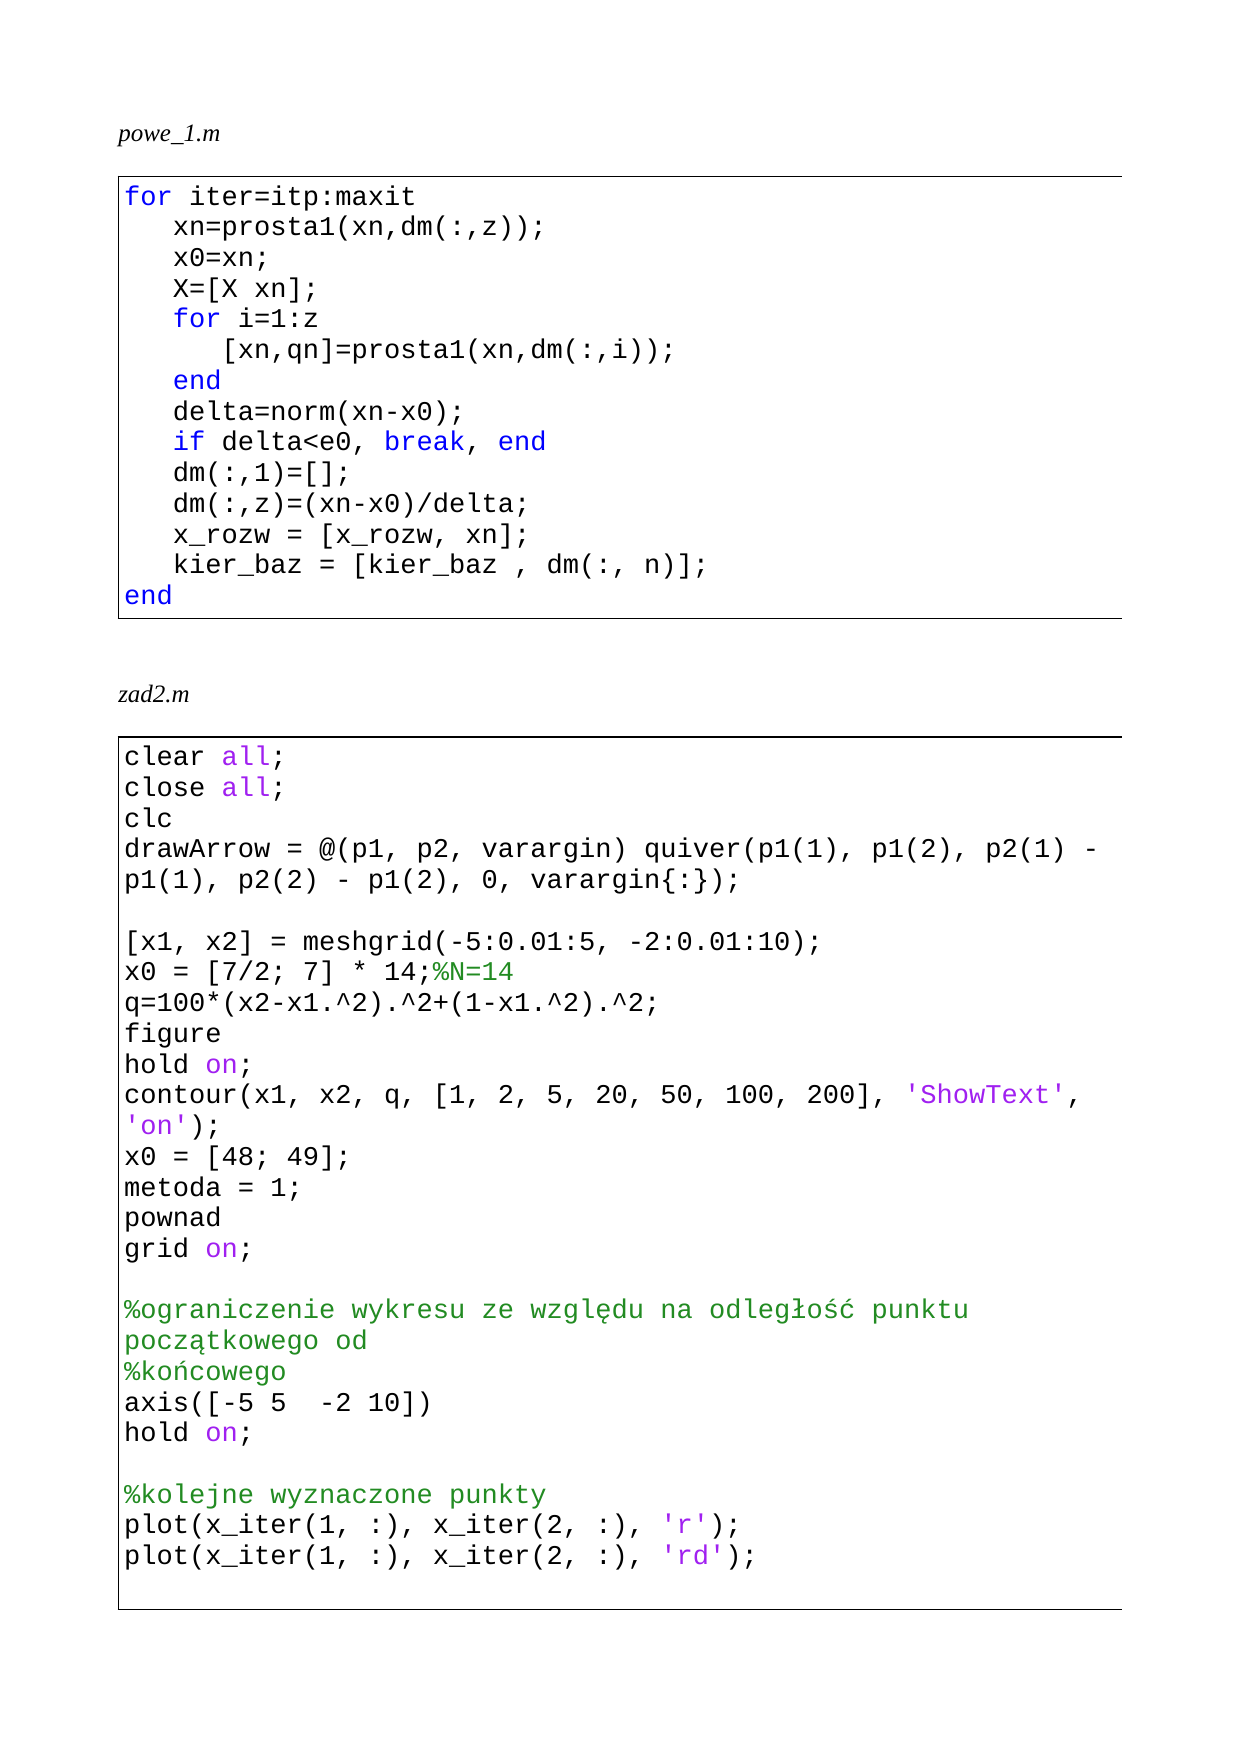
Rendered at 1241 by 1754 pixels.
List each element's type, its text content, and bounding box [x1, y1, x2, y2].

text zad2.m [118, 679, 1122, 708]
table_header for iter=itp:maxit xn=prosta1(xn,dm(:,z)); x0=xn; X=[X xn]; for i=1:z [xn,qn]=prosta1(xn,dm(:,i)); end delta=norm(xn-x0); if delta<e0, break, end dm(:,1)=[]; dm(:,z)=(xn-x0)/delta; x_rozw = [x_rozw, xn]; kier_baz = [kier_baz , dm(:, n)]; end [119, 177, 1122, 618]
table_header clear all; close all; clc drawArrow = @(p1, p2, varargin) quiver(p1(1), p1(2), p2(1) - p1(1), p2(2) - p1(2), 0, varargin{:}); [x1, x2] = meshgrid(-5:0.01:5, -2:0.01:10); x0 = [7/2; 7] * 14;%N=14 q=100*(x2-x1.^2).^2+(1-x1.^2).^2; figure hold on; contour(x1, x2, q, [1, 2, 5, 20, 50, 100, 200], 'ShowText', 'on'); x0 = [48; 49]; metoda = 1; pownad grid on; %ograniczenie wykresu ze względu na odległość punktu początkowego od %końcowego axis([-5 5 -2 10]) hold on; %kolejne wyznaczone punkty plot(x_iter(1, :), x_iter(2, :), 'r'); plot(x_iter(1, :), x_iter(2, :), 'rd'); [119, 738, 1122, 1609]
text powe_1.m [118, 118, 1122, 147]
